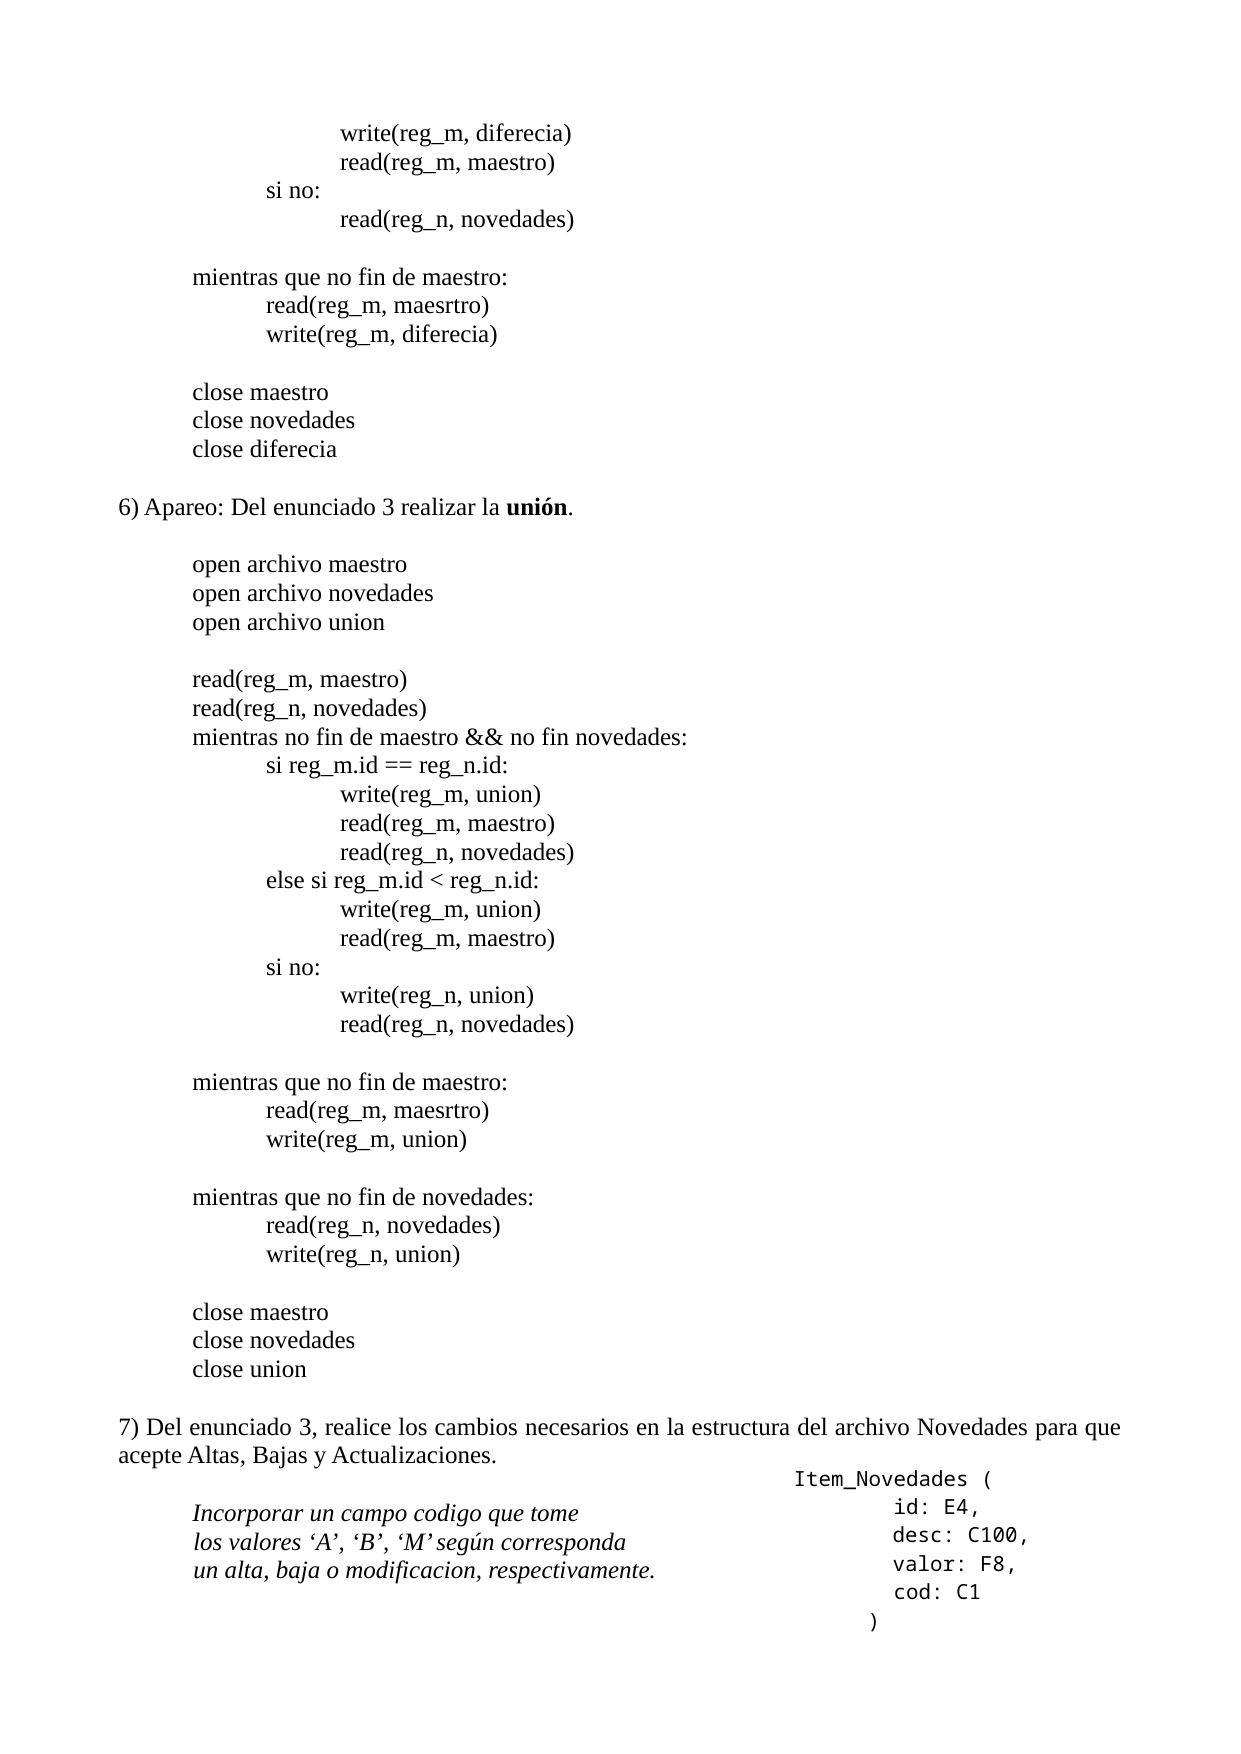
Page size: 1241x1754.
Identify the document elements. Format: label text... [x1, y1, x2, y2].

text close novedades [118, 1326, 1122, 1354]
text write(reg_n, union) [118, 1239, 1122, 1268]
text mientras no fin de maestro && no fin novedades: [118, 722, 1122, 751]
text else si reg_m.id < reg_n.id: [118, 866, 1122, 894]
text write(reg_m, union) [118, 894, 1122, 923]
text close maestro [118, 1297, 1122, 1326]
text read(reg_n, novedades) [118, 1211, 1122, 1239]
text open archivo maestro [118, 549, 1122, 578]
text read(reg_m, maesrtro) [118, 291, 1122, 319]
text write(reg_m, diferecia) [118, 118, 1122, 147]
text write(reg_m, diferecia) [118, 319, 1122, 348]
text close union [118, 1354, 1122, 1383]
text 6) Apareo: Del enunciado 3 realizar la unión. [118, 492, 1122, 521]
text si no: [118, 952, 1122, 981]
text read(reg_m, maestro) [118, 808, 1122, 837]
text write(reg_m, union) [118, 1124, 1122, 1153]
text read(reg_n, novedades) [118, 1009, 1122, 1038]
text read(reg_m, maestro) [118, 664, 1122, 693]
text read(reg_m, maestro) [118, 923, 1122, 952]
text open archivo union [118, 607, 1122, 636]
text close maestro [118, 377, 1122, 406]
text si reg_m.id == reg_n.id: [118, 751, 1122, 779]
text read(reg_n, novedades) [118, 693, 1122, 722]
text open archivo novedades [118, 578, 1122, 607]
text read(reg_n, novedades) [118, 204, 1122, 233]
text los valores ‘A’, ‘B’, ‘M’ según corresponda [118, 1527, 1122, 1556]
text un alta, baja o modificacion, respectivamente. [118, 1556, 1122, 1584]
text write(reg_n, union) [118, 981, 1122, 1009]
text si no: [118, 176, 1122, 204]
text 7) Del enunciado 3, realice los cambios necesarios en la estructura del archivo Novedades para que acepte Altas, Bajas y Actualizaciones. [118, 1412, 1122, 1469]
text close diferecia [118, 434, 1122, 463]
text read(reg_n, novedades) [118, 837, 1122, 866]
text mientras que no fin de maestro: [118, 1067, 1122, 1096]
text close novedades [118, 406, 1122, 434]
text mientras que no fin de maestro: [118, 262, 1122, 291]
text write(reg_m, union) [118, 779, 1122, 808]
text Incorporar un campo codigo que tome [118, 1498, 1122, 1527]
text read(reg_m, maesrtro) [118, 1096, 1122, 1124]
text read(reg_m, maestro) [118, 147, 1122, 176]
text mientras que no fin de novedades: [118, 1182, 1122, 1211]
